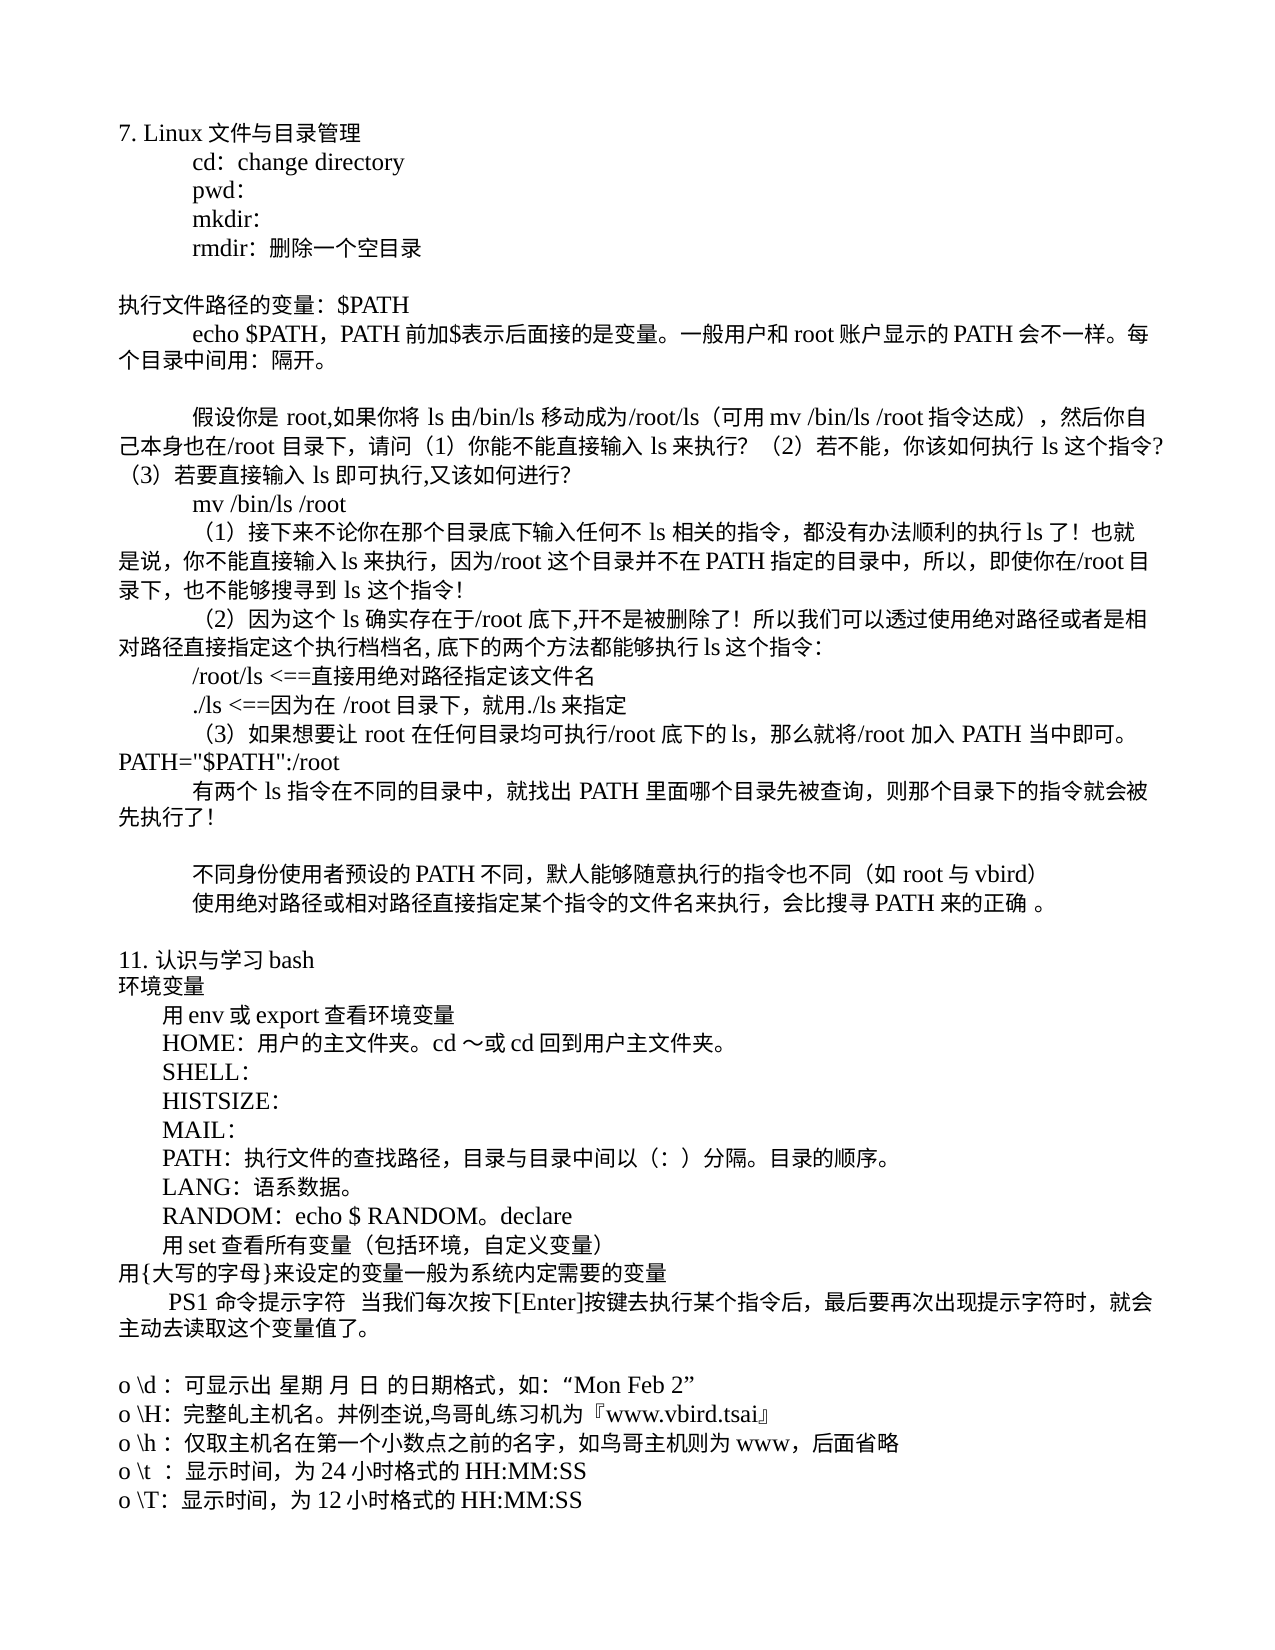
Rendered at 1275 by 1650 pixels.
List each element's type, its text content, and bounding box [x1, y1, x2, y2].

text 不同身份使用者预设的PATH不同，默人能够随意执行的指令也不同（如 root与vbird） [118, 859, 1157, 888]
text /root/ls <==直接用绝对路径指定该文件名 [118, 661, 1157, 690]
text RANDOM：echo $ RANDOM。declare [118, 1201, 1157, 1230]
text o \H：完整癿主机名。丼例杢说,鸟哥癿练习机为『www.vbird.tsai』 [118, 1399, 1157, 1428]
text mkdir： [118, 204, 1157, 233]
text rmdir：删除一个空目录 [118, 233, 1157, 262]
text PATH：执行文件的查找路径，目录与目录中间以（：）分隔。目录的顺序。 [118, 1143, 1157, 1172]
text o \t ：显示时间，为24小时格式的HH:MM:SS [118, 1456, 1157, 1485]
text mv /bin/ls /root [118, 489, 1157, 517]
text 7. Linux文件与目录管理 [118, 118, 1157, 147]
text MAIL： [118, 1115, 1157, 1143]
text o \T：显示时间，为12小时格式的HH:MM:SS [118, 1485, 1157, 1514]
text 用set查看所有变量（包括环境，自定义变量） [118, 1230, 1157, 1258]
text HISTSIZE： [118, 1086, 1157, 1115]
text 11. 认识与学习bash [118, 945, 1157, 974]
text SHELL： [118, 1057, 1157, 1086]
text 假设你是 root,如果你将 ls 由/bin/ls 移动成为/root/ls（可用mv /bin/ls /root指令达成），然后你自己本身也在/root 目录下，请问（1）你能不能直接输入 ls来执行？（2）若不能，你该如何执行 ls 这个指令?（3）若要直接输入 ls 即可执行,又该如何进行？ [118, 402, 1157, 489]
text 使用绝对路径或相对路径直接指定某个指令的文件名来执行，会比搜寻PATH来的正确 。 [118, 888, 1157, 917]
text 有两个 ls 指令在不同的目录中，就找出 PATH 里面哪个目录先被查询，则那个目录下的指令就会被先执行了！ [118, 776, 1157, 830]
text HOME：用户的主文件夹。cd ～或cd回到用户主文件夹。 [118, 1028, 1157, 1057]
text （2）因为这个 ls 确实存在于/root 底下,幵不是被删除了！所以我们可以透过使用绝对路径或者是相对路径直接指定这个执行档档名, 底下的两个方法都能够执行ls这个指令： [118, 604, 1157, 661]
text echo $PATH，PATH前加$表示后面接的是变量。一般用户和root账户显示的PATH会不一样。每个目录中间用：隔开。 [118, 319, 1157, 374]
text o \h ：仅取主机名在第一个小数点之前的名字，如鸟哥主机则为www，后面省略 [118, 1428, 1157, 1456]
text PS1 命令提示字符 当我们每次按下[Enter]按键去执行某个指令后，最后要再次出现提示字符时，就会主动去读取这个变量值了。 [118, 1287, 1157, 1341]
text o \d ：可显示出 星期 月 日 的日期格式，如：“Mon Feb 2” [118, 1370, 1157, 1399]
text （3）如果想要让 root 在任何目录均可执行/root 底下的ls，那么就将/root 加入 PATH 当中即可。 [118, 719, 1157, 747]
text pwd： [118, 176, 1157, 204]
text LANG：语系数据。 [118, 1172, 1157, 1201]
text （1）接下来不论你在那个目录底下输入任何不 ls 相关的指令，都没有办法顺利的执行ls了！也就是说，你不能直接输入ls来执行，因为/root 这个目录并不在PATH指定的目录中，所以，即使你在/root目录下，也不能够搜寻到 ls 这个指令！ [118, 517, 1157, 604]
text cd：change directory [118, 147, 1157, 176]
text 环境变量 [118, 974, 1157, 1000]
text 用{大写的字母}来设定的变量一般为系统内定需要的变量 [118, 1258, 1157, 1287]
text 执行文件路径的变量：$PATH [118, 291, 1157, 319]
text 用env或export查看环境变量 [118, 1000, 1157, 1028]
text PATH="$PATH":/root [118, 747, 1157, 776]
text ./ls <==因为在 /root目录下，就用./ls来指定 [118, 690, 1157, 719]
